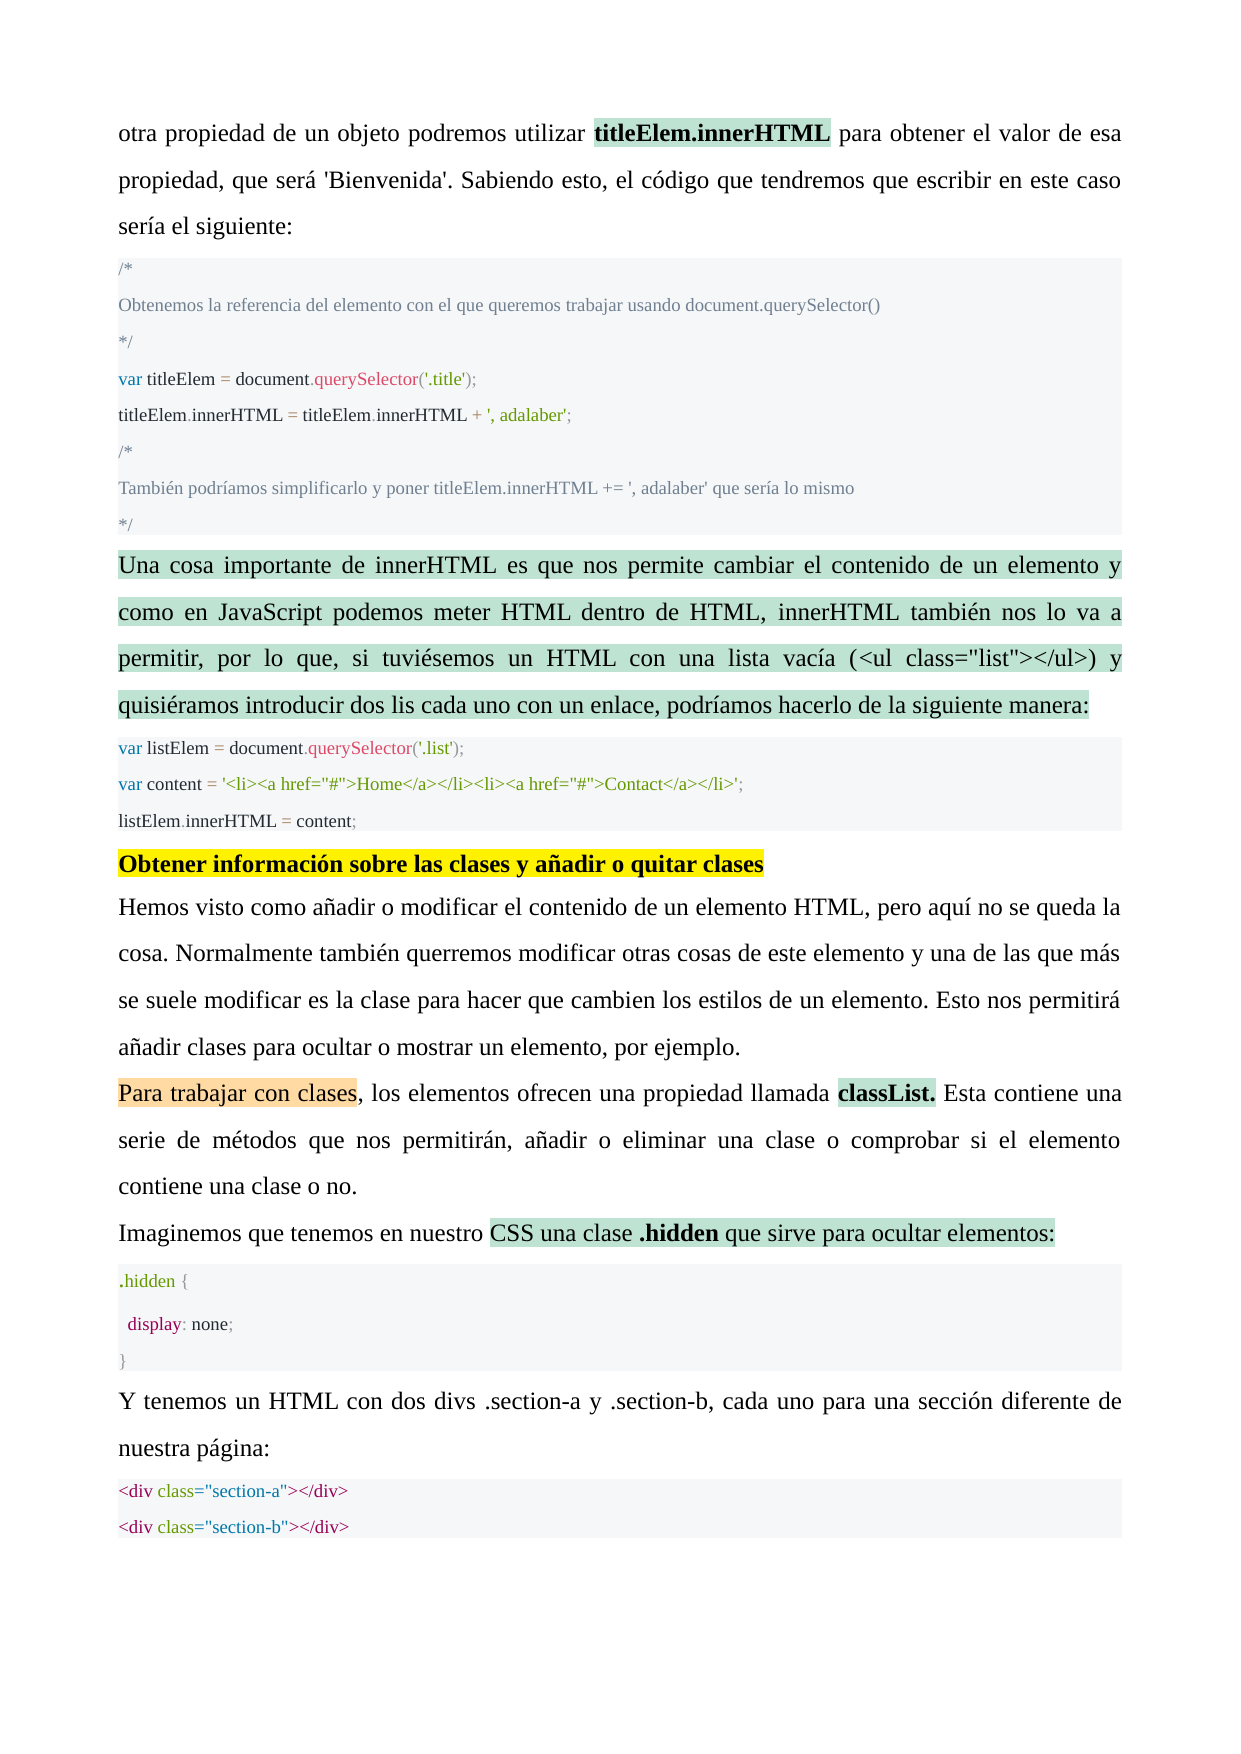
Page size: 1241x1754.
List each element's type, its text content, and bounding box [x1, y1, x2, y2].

text Imaginemos que tenemos en nuestro CSS una clase .hidden que sirve para ocultar elementos: [118, 1218, 1122, 1247]
text Obtenemos la referencia del elemento con el que queremos trabajar usando document.querySelector() [118, 294, 1122, 316]
picture [255, 1524, 261, 1533]
text Una cosa importante de innerHTML es que nos permite cambiar el contenido de un elemento y como en JavaScript podemos meter HTML dentro de HTML, innerHTML también nos lo va a permitir, por lo que, si tuviésemos un HTML con una lista vacía (<ul class="list"></ul>) y quisiéramos introducir dos lis cada uno con un enlace, podríamos hacerlo de la siguiente manera: [118, 550, 1122, 719]
text <div class="section-b"></div> [118, 1516, 1122, 1538]
text display: none; [118, 1313, 1122, 1335]
text ​/* [118, 441, 1122, 462]
text .hidden { [118, 1264, 1122, 1293]
text <div class="section-a"></div> [118, 1479, 1122, 1501]
text Para trabajar con clases, los elementos ofrecen una propiedad llamada classList. Esta contiene una serie de métodos que nos permitirán, añadir o eliminar una clase o comprobar si el elemento contiene una clase o no. [118, 1078, 1122, 1200]
text También podríamos simplificarlo y poner titleElem.innerHTML += ', adalaber' que sería lo mismo [118, 477, 1122, 499]
picture [255, 1488, 261, 1497]
text ​var content = '<li><a href="#">Home</a></li><li><a href="#">Contact</a></li>'; [118, 773, 1122, 795]
text */ [118, 331, 1122, 352]
text Y tenemos un HTML con dos divs .section-a y .section-b, cada uno para una sección diferente de nuestra página: [118, 1386, 1122, 1462]
text var titleElem = document.querySelector('.title'); [118, 367, 1122, 389]
text otra propiedad de un objeto podremos utilizar titleElem.innerHTML para obtener el valor de esa propiedad, que será 'Bienvenida'. Sabiendo esto, el código que tendremos que escribir en este caso sería el siguiente: [118, 118, 1122, 240]
text var listElem = document.querySelector('.list'); [118, 737, 1122, 758]
text ​titleElem.innerHTML = titleElem.innerHTML + ', adalaber'; [118, 404, 1122, 426]
text Hemos visto como añadir o modificar el contenido de un elemento HTML, pero aquí no se queda la cosa. Normalmente también querremos modificar otras cosas de este elemento y una de las que más se suele modificar es la clase para hacer que cambien los estilos de un elemento. Esto nos permitirá añadir clases para ocultar o mostrar un elemento, por ejemplo. [118, 892, 1122, 1060]
text } [118, 1350, 1122, 1371]
subtitle Obtener información sobre las clases y añadir o quitar clases [118, 849, 1122, 877]
text ​listElem.innerHTML = content; [118, 810, 1122, 831]
text /* [118, 258, 1122, 279]
text */ [118, 514, 1122, 535]
